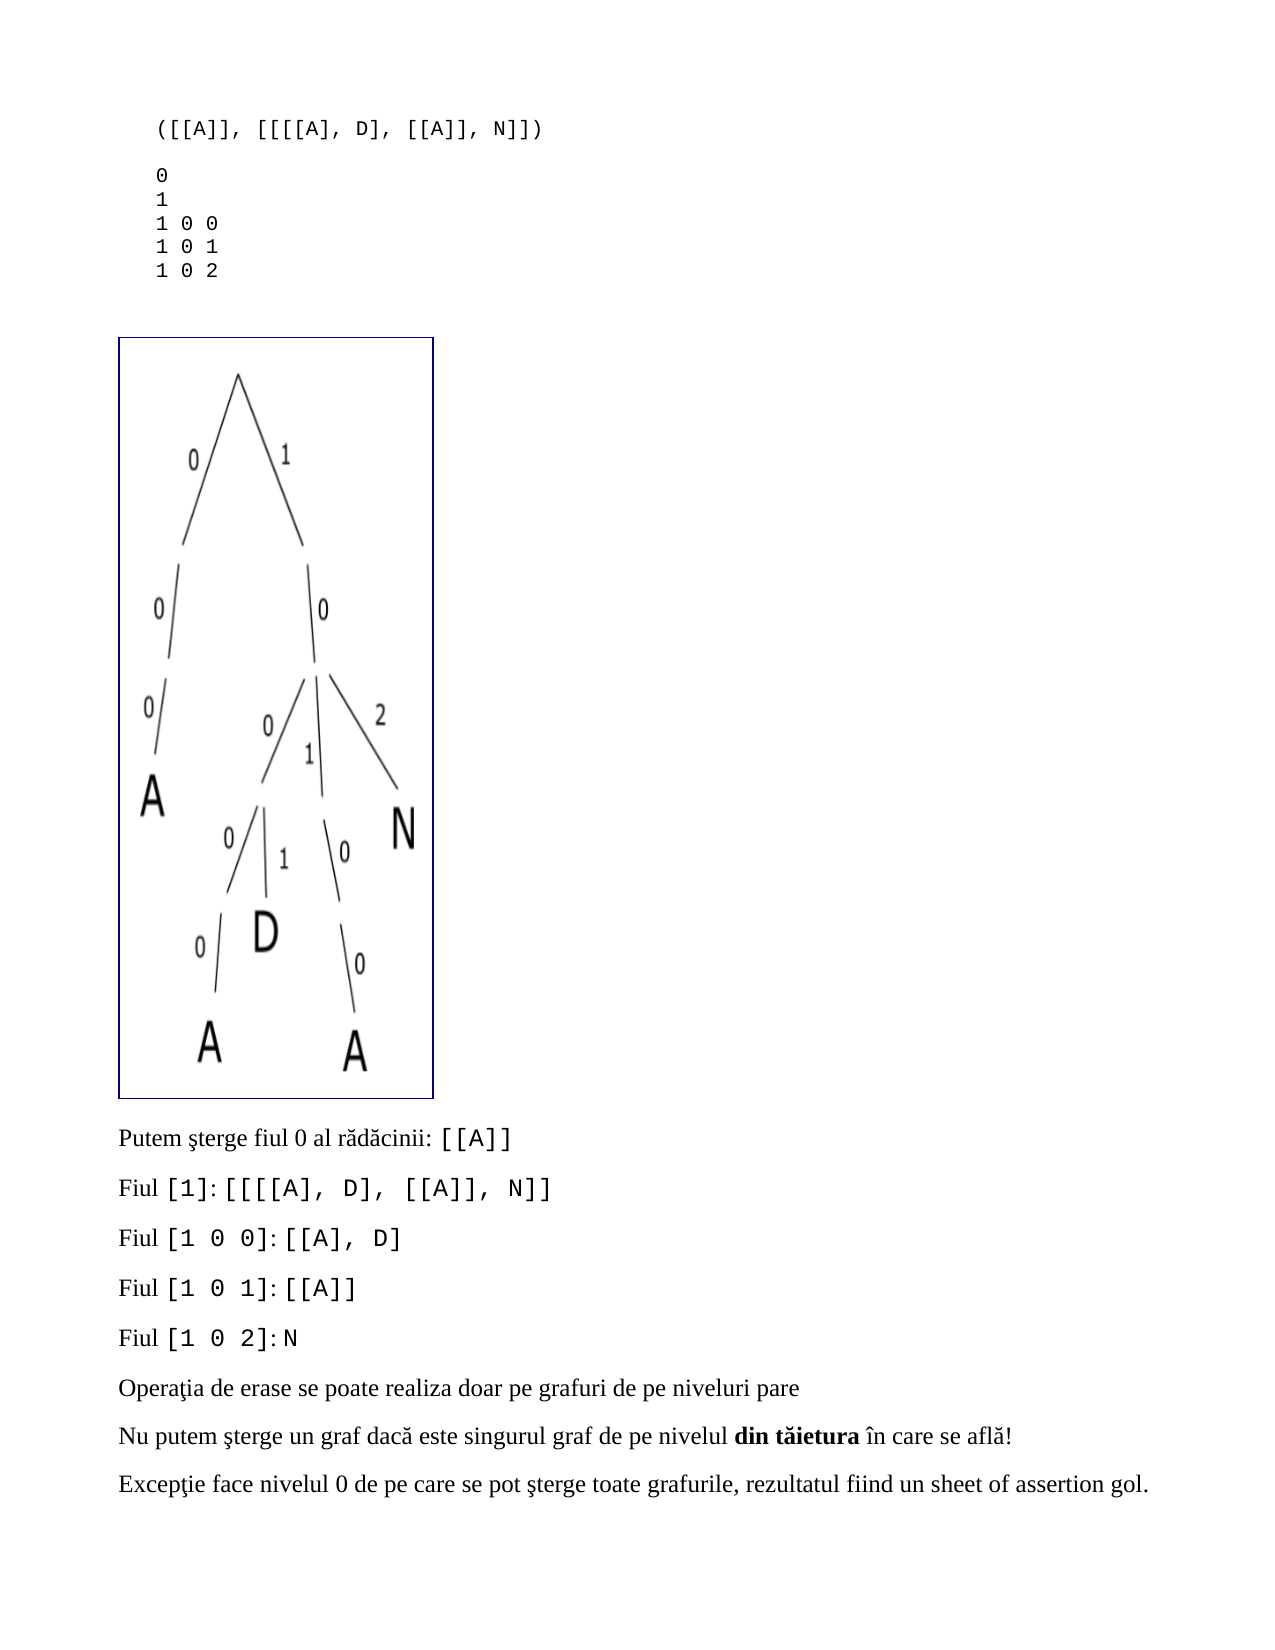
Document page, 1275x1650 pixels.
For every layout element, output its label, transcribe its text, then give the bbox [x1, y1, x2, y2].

text Fiul [1 0 0]: [[A], D] [118, 1223, 1157, 1254]
text Fiul [1 0 1]: [[A]] [118, 1273, 1157, 1304]
text Operaţia de erase se poate realiza doar pe grafuri de pe niveluri pare [118, 1373, 1157, 1402]
text Fiul [1 0 2]: N [118, 1323, 1157, 1354]
text ([[A]], [[[[A], D], [[A]], N]]) [118, 118, 1157, 142]
text Putem şterge fiul 0 al rădăcinii: [[A]] [118, 1123, 1157, 1154]
text Fiul [1]: [[[[A], D], [[A]], N]] [118, 1173, 1157, 1204]
text Excepţie face nivelul 0 de pe care se pot şterge toate grafurile, rezultatul fiind un sheet of assertion gol. [118, 1469, 1157, 1497]
text 1 0 2 [118, 260, 1157, 284]
text Nu putem şterge un graf dacă este singurul graf de pe nivelul din tăietura în care se află! [118, 1421, 1157, 1450]
text 1 0 0 [118, 213, 1157, 236]
text 1 0 1 [118, 236, 1157, 260]
text 1 [118, 189, 1157, 213]
picture [120, 338, 432, 1098]
text 0 [118, 165, 1157, 189]
